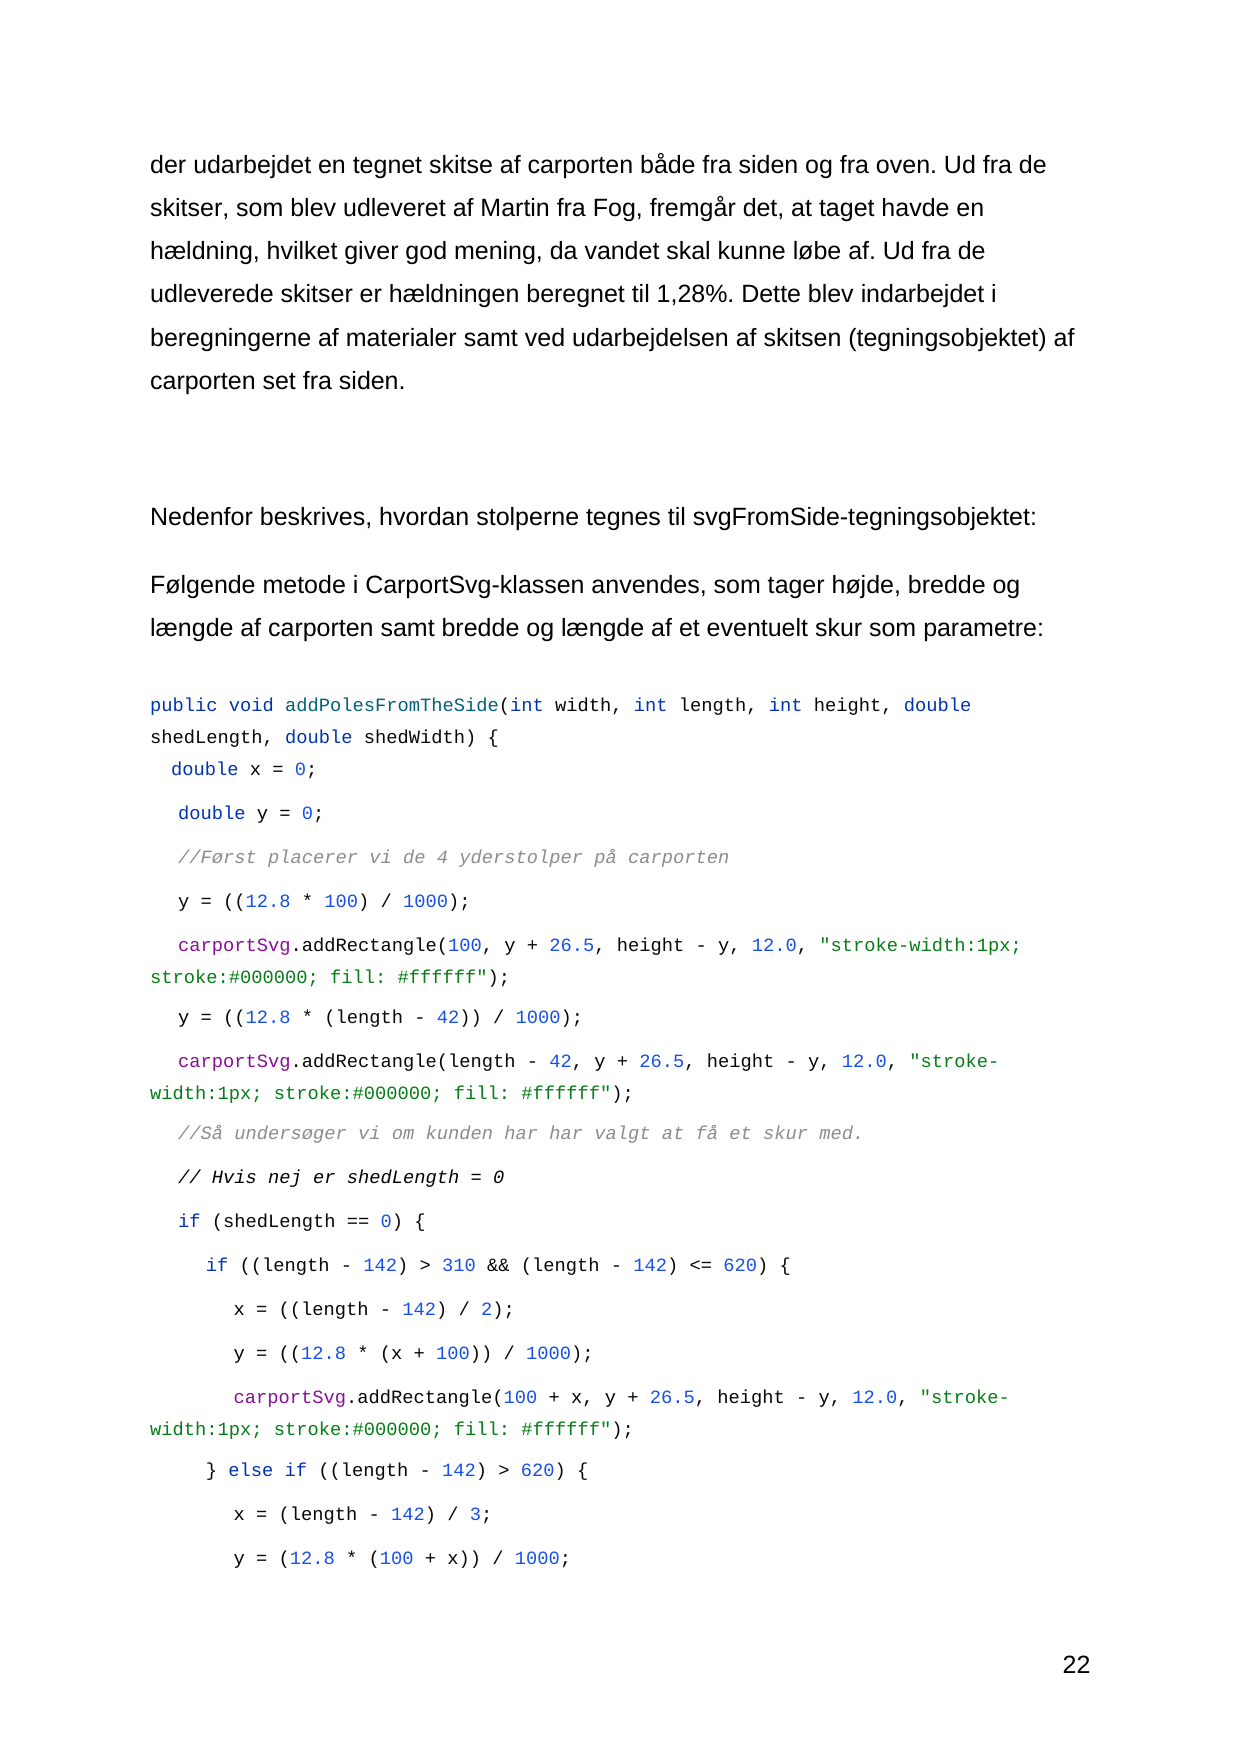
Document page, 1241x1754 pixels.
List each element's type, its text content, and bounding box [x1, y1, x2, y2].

text if ((length - 142) > 310 && (length - 142) <= 620) { [150, 1256, 1090, 1277]
text carportSvg.addRectangle(length - 42, y + 26.5, height - y, 12.0, "stroke-width:1px; stroke:#000000; fill: #ffffff"); [150, 1052, 1090, 1105]
text Følgende metode i CarportSvg-klassen anvendes, som tager højde, bredde og længde af carporten samt bredde og længde af et eventuelt skur som parametre: public void addPolesFromTheSide(int width, int length, int height, double shedLength, double shedWidth) { [150, 570, 1090, 749]
text der udarbejdet en tegnet skitse af carporten både fra siden og fra oven. Ud fra de skitser, som blev udleveret af Martin fra Fog, fremgår det, at taget havde en hældning, hvilket giver god mening, da vandet skal kunne løbe af. Ud fra de udleverede skitser er hældningen beregnet til 1,28%. Dette blev indarbejdet i beregningerne af materialer samt ved udarbejdelsen af skitsen (tegningsobjektet) af carporten set fra siden. [150, 150, 1090, 394]
text // Hvis nej er shedLength = 0 [150, 1168, 1090, 1189]
text y = ((12.8 * 100) / 1000); [150, 892, 1090, 913]
text //Så undersøger vi om kunden har har valgt at få et skur med. [150, 1124, 1090, 1145]
text y = ((12.8 * (length - 42)) / 1000); [150, 1008, 1090, 1029]
text Nedenfor beskrives, hvordan stolperne tegnes til svgFromSide-tegningsobjektet: [150, 502, 1090, 531]
text x = (length - 142) / 3; [150, 1504, 1090, 1526]
text x = ((length - 142) / 2); [150, 1300, 1090, 1321]
text carportSvg.addRectangle(100, y + 26.5, height - y, 12.0, "stroke-width:1px; stroke:#000000; fill: #ffffff"); [150, 936, 1090, 989]
text y = ((12.8 * (x + 100)) / 1000); [150, 1344, 1090, 1365]
text double x = 0; [150, 759, 1090, 781]
text y = (12.8 * (100 + x)) / 1000; [150, 1548, 1090, 1570]
picture [467, 701, 472, 709]
text if (shedLength == 0) { [150, 1212, 1090, 1233]
text double y = 0; [150, 803, 1090, 825]
text } else if ((length - 142) > 620) { [150, 1460, 1090, 1482]
text carportSvg.addRectangle(100 + x, y + 26.5, height - y, 12.0, "stroke-width:1px; stroke:#000000; fill: #ffffff"); [150, 1388, 1090, 1441]
text //Først placerer vi de 4 yderstolper på carporten [150, 847, 1090, 869]
